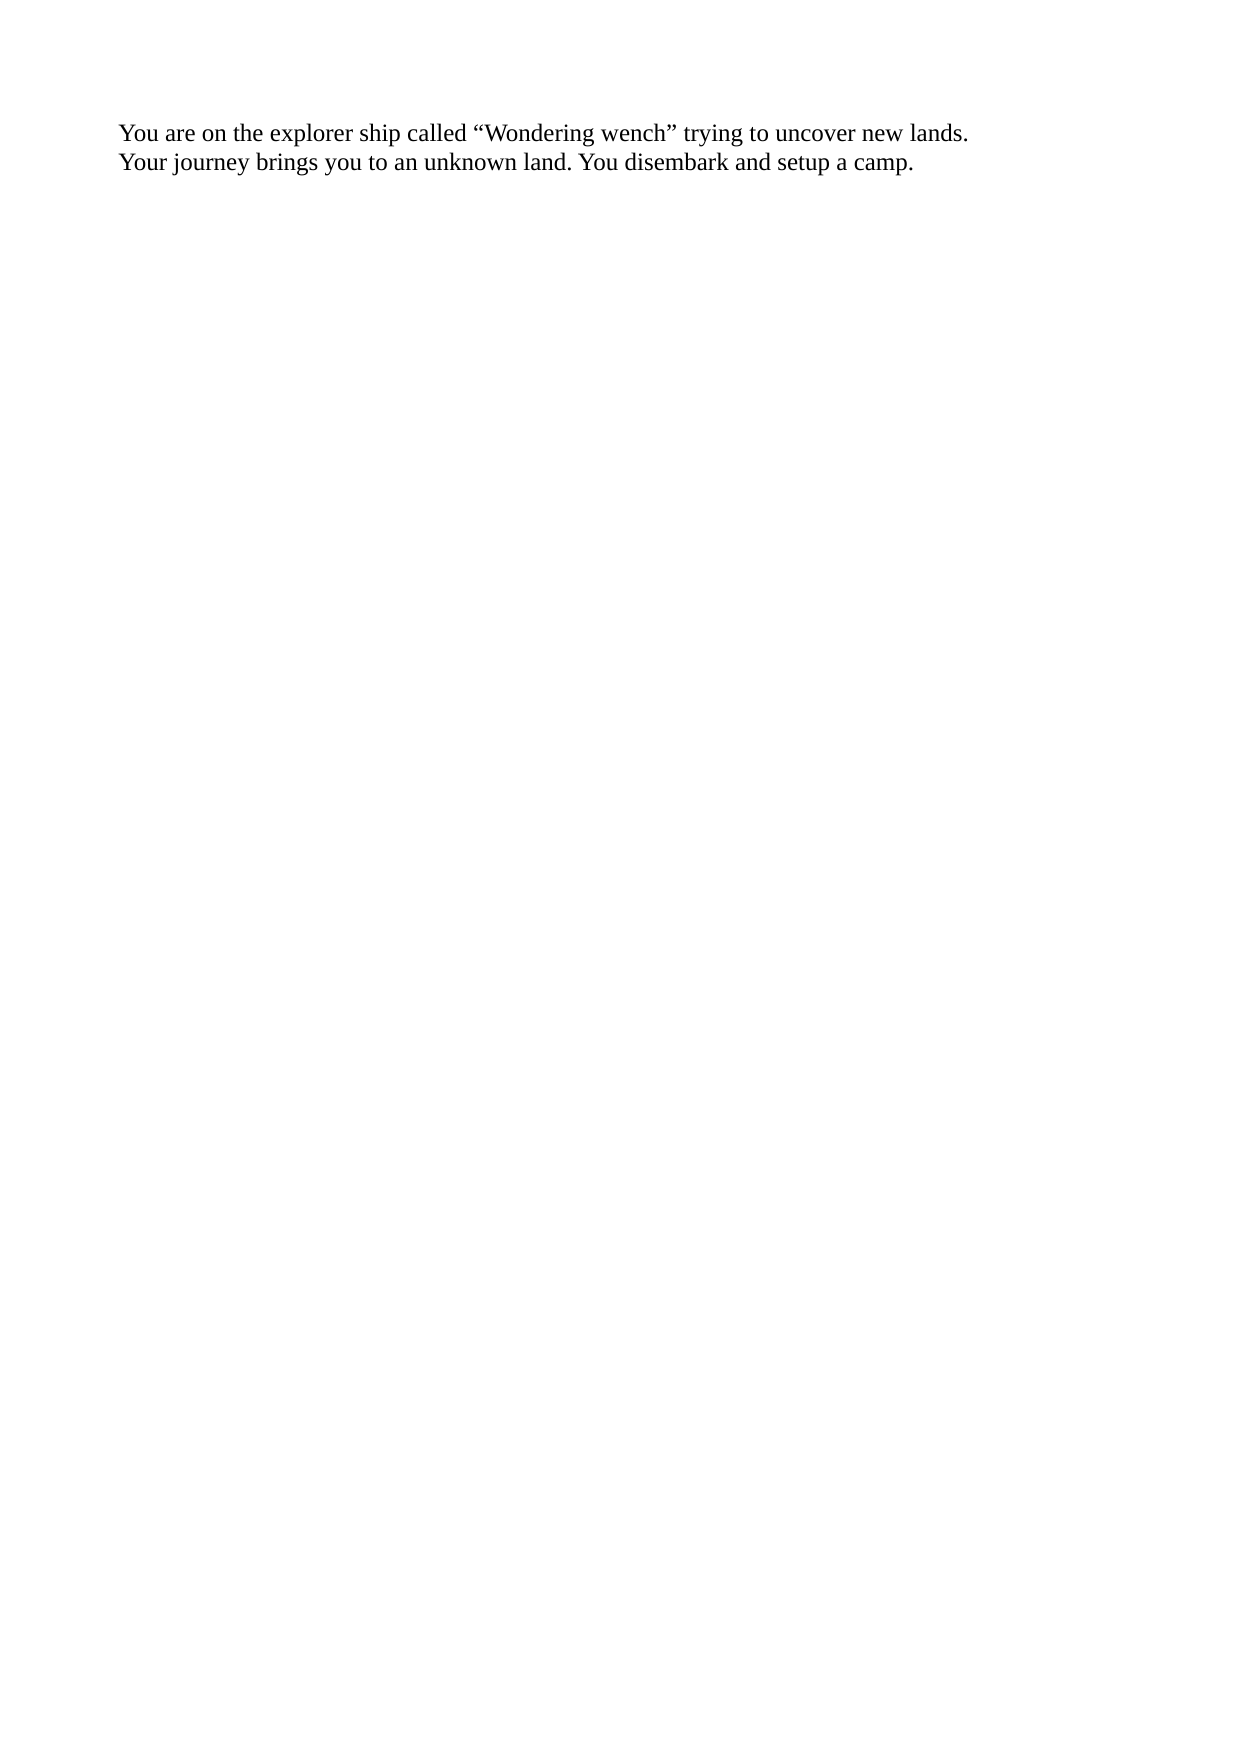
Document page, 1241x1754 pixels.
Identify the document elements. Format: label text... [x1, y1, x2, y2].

text You are on the explorer ship called “Wondering wench” trying to uncover new lands. [118, 118, 1122, 147]
text Your journey brings you to an unknown land. You disembark and setup a camp. [118, 147, 1122, 176]
